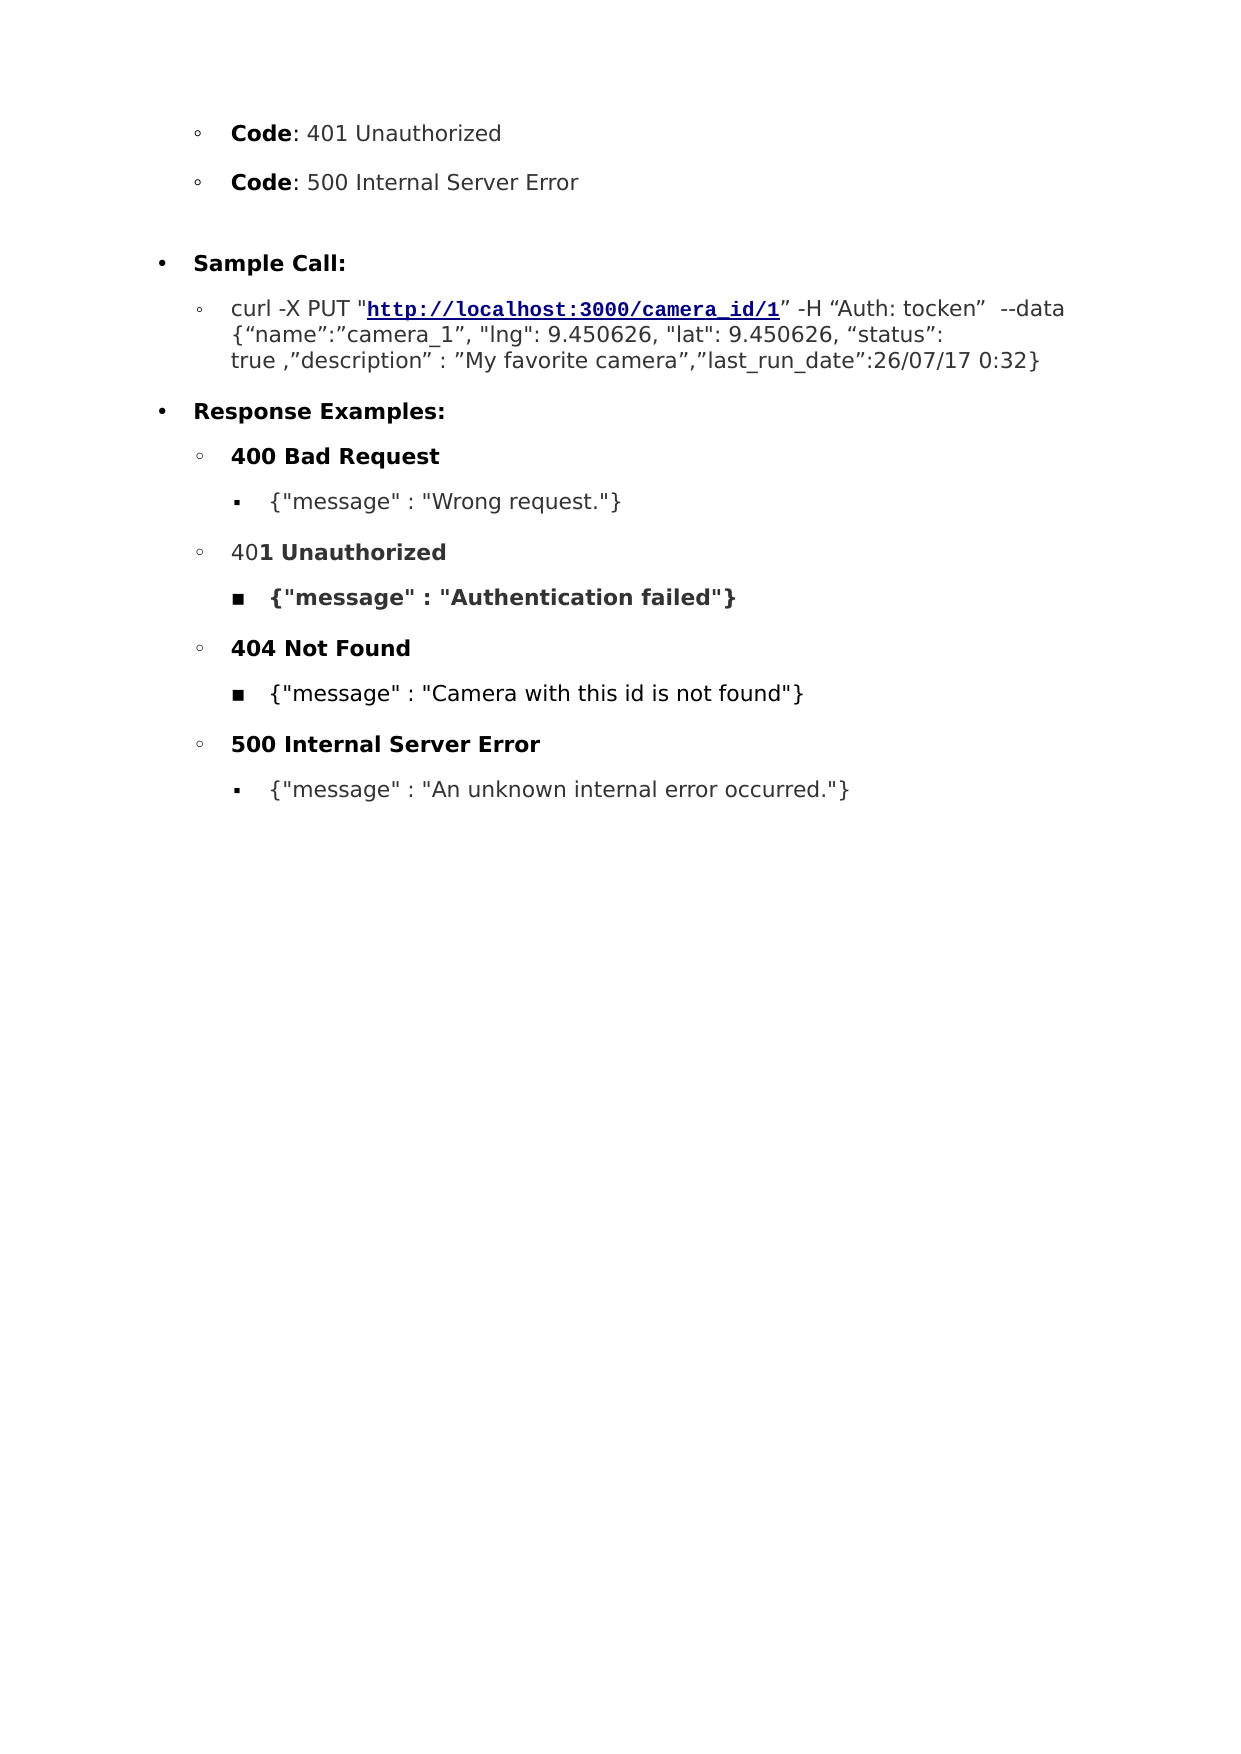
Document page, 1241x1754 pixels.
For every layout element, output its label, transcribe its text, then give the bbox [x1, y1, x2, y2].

list {"message" : "Camera with this id is not found"} [231, 681, 1122, 707]
list Code: 401 Unauthorized [193, 118, 1122, 147]
list 404 Not Found [193, 636, 1122, 661]
list curl -X PUT "http://localhost:3000/camera_id/1” -H “Auth: tocken” --data {“name”:”camera_1”, "lng": 9.450626, "lat": 9.450626, “status”: true ,”description” : ”My favorite camera”,”last_run_date”:26/07/17 0:32} [193, 296, 1122, 373]
list {"message" : "Authentication failed"} [231, 585, 1122, 610]
list Response Examples: [156, 399, 1122, 424]
list {"message" : "An unknown internal error occurred."} [231, 777, 1122, 804]
list 500 Internal Server Error [193, 732, 1122, 758]
list 401 Unauthorized [193, 540, 1122, 565]
list Sample Call: [156, 251, 1122, 276]
list Code: 500 Internal Server Error [193, 167, 1122, 230]
list {"message" : "Wrong request."} [231, 489, 1122, 516]
list 400 Bad Request [193, 444, 1122, 470]
